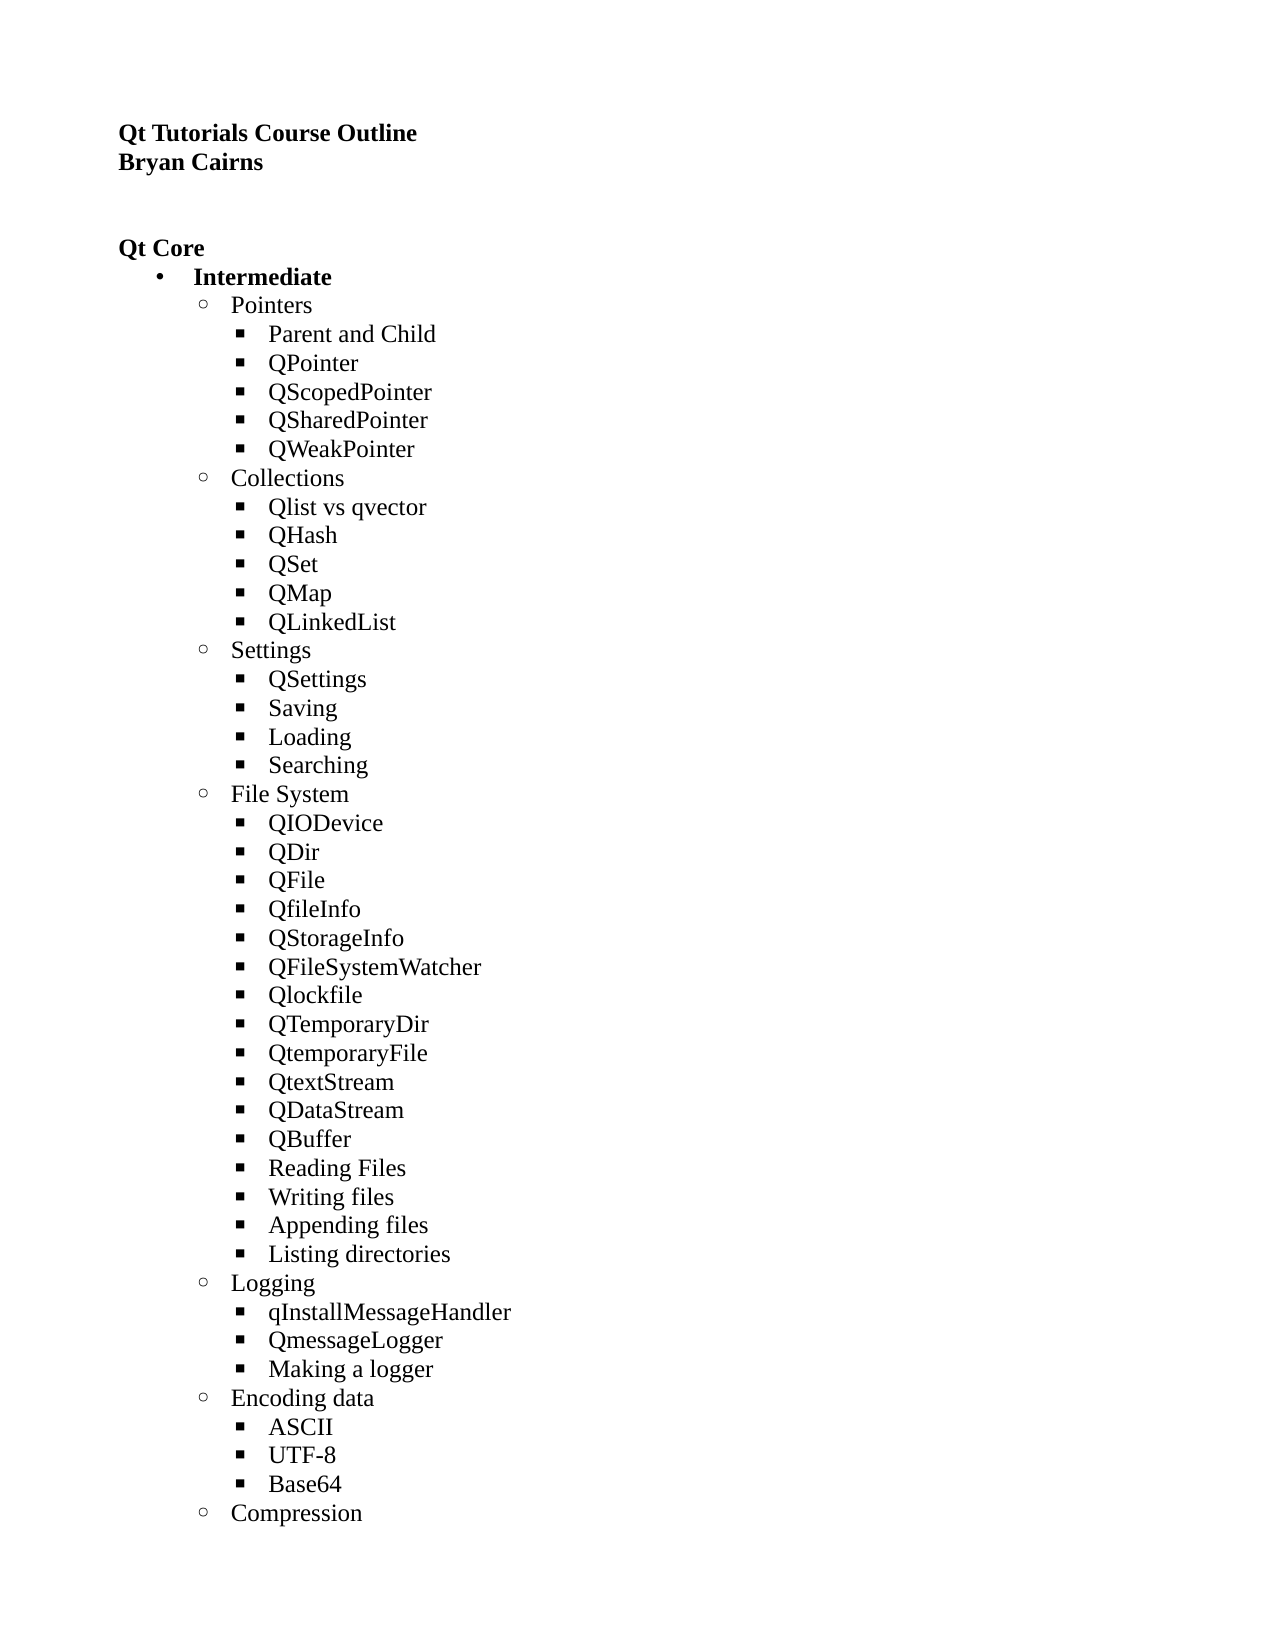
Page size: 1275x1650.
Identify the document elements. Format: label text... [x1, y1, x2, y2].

list Qlockfile [231, 981, 1157, 1009]
list QMap [231, 578, 1157, 607]
list Base64 [231, 1469, 1157, 1498]
list QSettings [231, 664, 1157, 693]
list Reading Files [231, 1153, 1157, 1182]
list Collections [193, 463, 1157, 492]
list QFile [231, 866, 1157, 894]
list Qlist vs qvector [231, 492, 1157, 521]
list QWeakPointer [231, 434, 1157, 463]
list Encoding data [193, 1383, 1157, 1412]
list UTF-8 [231, 1441, 1157, 1469]
text Qt Core [118, 233, 1157, 262]
list Saving [231, 693, 1157, 722]
list QLinkedList [231, 607, 1157, 636]
list QDataStream [231, 1096, 1157, 1124]
list QDir [231, 837, 1157, 866]
list Writing files [231, 1182, 1157, 1211]
list Settings [193, 636, 1157, 664]
list QSharedPointer [231, 406, 1157, 434]
list Searching [231, 751, 1157, 779]
list Parent and Child [231, 319, 1157, 348]
text Bryan Cairns [118, 147, 1157, 176]
list ASCII [231, 1412, 1157, 1441]
list QSet [231, 549, 1157, 578]
list QTemporaryDir [231, 1009, 1157, 1038]
list QtextStream [231, 1067, 1157, 1096]
list qInstallMessageHandler [231, 1297, 1157, 1326]
text Qt Tutorials Course Outline [118, 118, 1157, 147]
list File System [193, 779, 1157, 808]
list QPointer [231, 348, 1157, 377]
list QtemporaryFile [231, 1038, 1157, 1067]
list QfileInfo [231, 894, 1157, 923]
list Listing directories [231, 1239, 1157, 1268]
list QIODevice [231, 808, 1157, 837]
list QBuffer [231, 1124, 1157, 1153]
list Logging [193, 1268, 1157, 1297]
list Intermediate [156, 262, 1157, 291]
list Making a logger [231, 1354, 1157, 1383]
list QHash [231, 521, 1157, 549]
list QStorageInfo [231, 923, 1157, 952]
list QFileSystemWatcher [231, 952, 1157, 981]
list Compression [193, 1498, 1157, 1527]
list QmessageLogger [231, 1326, 1157, 1354]
list Appending files [231, 1211, 1157, 1239]
list Loading [231, 722, 1157, 751]
list QScopedPointer [231, 377, 1157, 406]
list Pointers [193, 291, 1157, 319]
